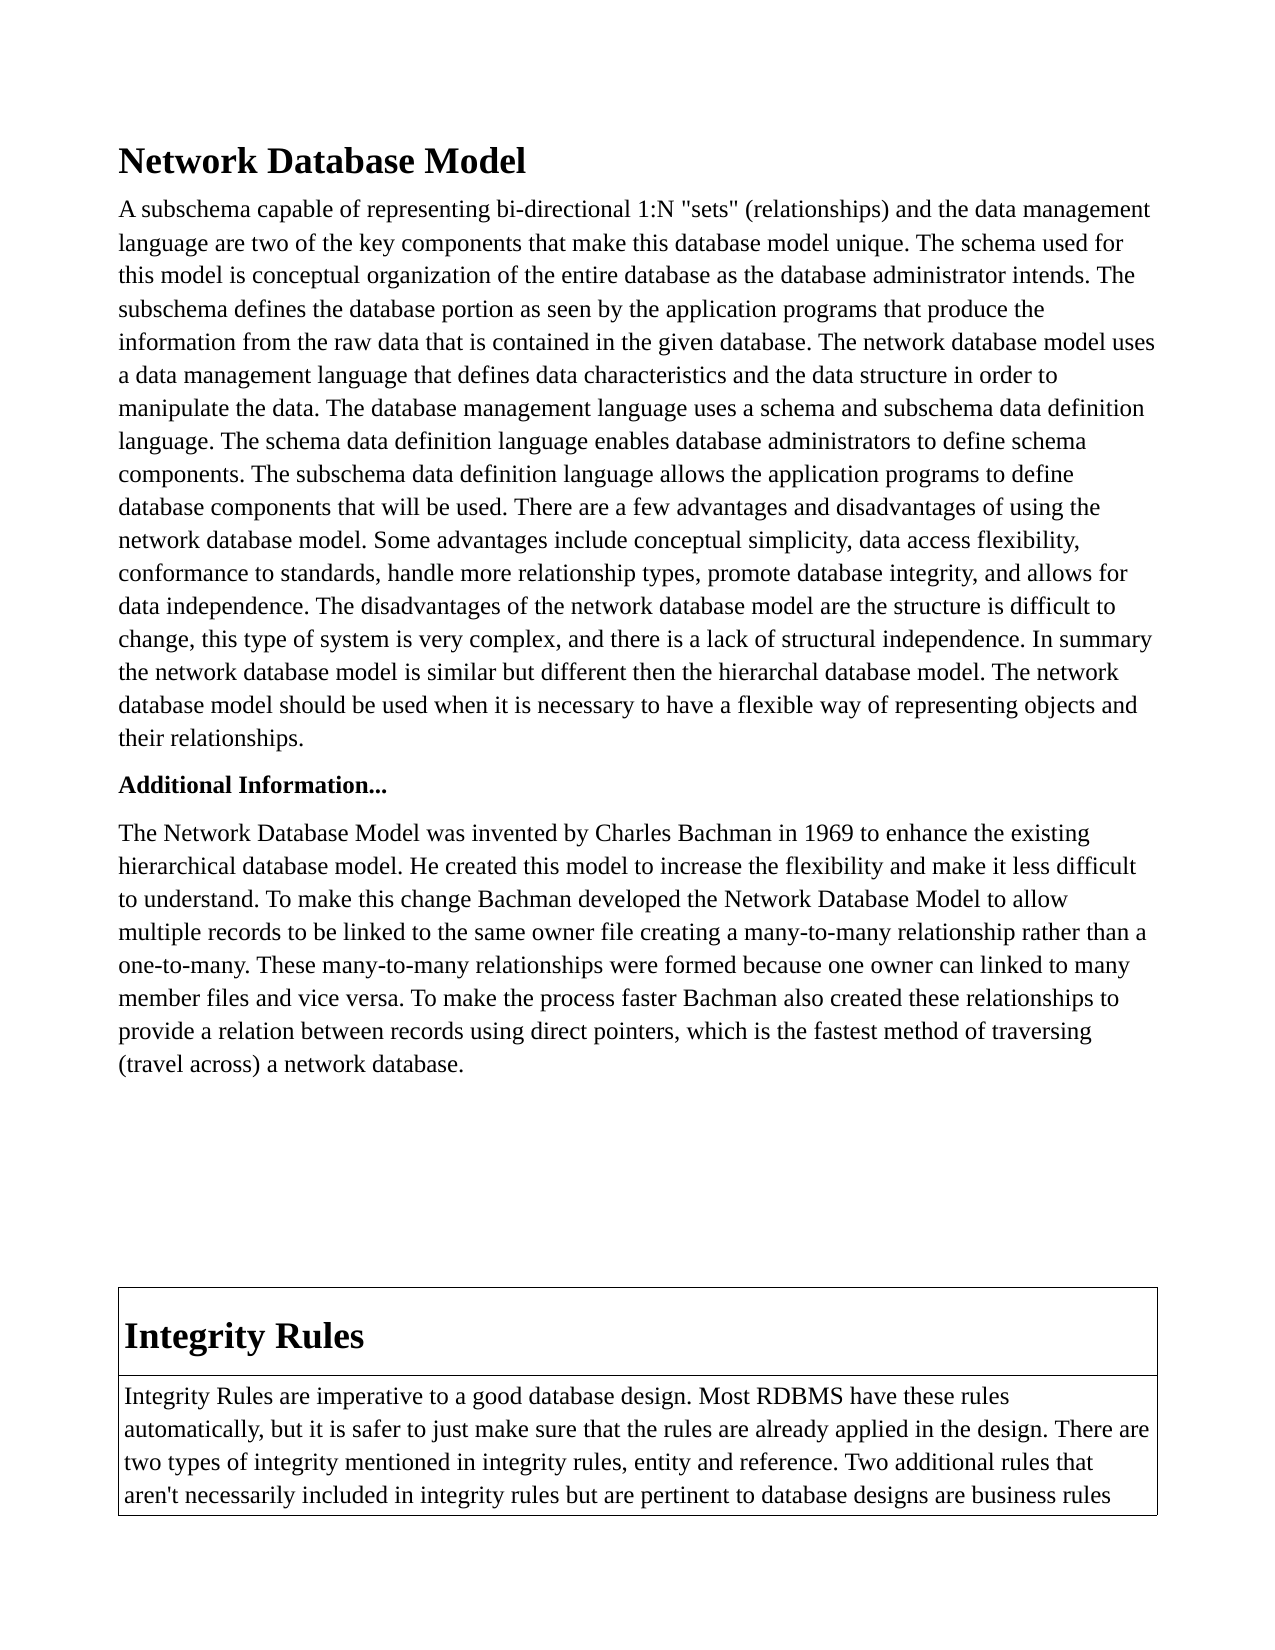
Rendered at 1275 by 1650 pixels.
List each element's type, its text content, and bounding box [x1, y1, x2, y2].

table_cell Integrity Rules are imperative to a good database design. Most RDBMS have these rules automatically, but it is safer to just make sure that the rules are already applied in the design. There are two types of integrity mentioned in integrity rules, entity and reference. Two additional rules that aren't necessarily included in integrity rules but are pertinent to database designs are business rules [119, 1376, 1157, 1514]
text The Network Database Model was invented by Charles Bachman in 1969 to enhance the existing hierarchical database model. He created this model to increase the flexibility and make it less difficult to understand. To make this change Bachman developed the Network Database Model to allow multiple records to be linked to the same owner file creating a many-to-many relationship rather than a one-to-many. These many-to-many relationships were formed because one owner can linked to many member files and vice versa. To make the process faster Bachman also created these relationships to provide a relation between records using direct pointers, which is the fastest method of traversing (travel across) a network database. [118, 818, 1157, 1078]
text Additional Information... [118, 771, 1157, 799]
subtitle Network Database Model [118, 139, 1157, 182]
text A subschema capable of representing bi-directional 1:N "sets" (relationships) and the data management language are two of the key components that make this database model unique. The schema used for this model is conceptual organization of the entire database as the database administrator intends. The subschema defines the database portion as seen by the application programs that produce the information from the raw data that is contained in the given database. The network database model uses a data management language that defines data characteristics and the data structure in order to manipulate the data. The database management language uses a schema and subschema data definition language. The schema data definition language enables database administrators to define schema components. The subschema data definition language allows the application programs to define database components that will be used. There are a few advantages and disadvantages of using the network database model. Some advantages include conceptual simplicity, data access flexibility, conformance to standards, handle more relationship types, promote database integrity, and allows for data independence. The disadvantages of the network database model are the structure is difficult to change, this type of system is very complex, and there is a lack of structural independence. In summary the network database model is similar but different then the hierarchal database model. The network database model should be used when it is necessary to have a flexible way of representing objects and their relationships. [118, 194, 1157, 752]
table_header Integrity Rules [119, 1288, 1157, 1375]
